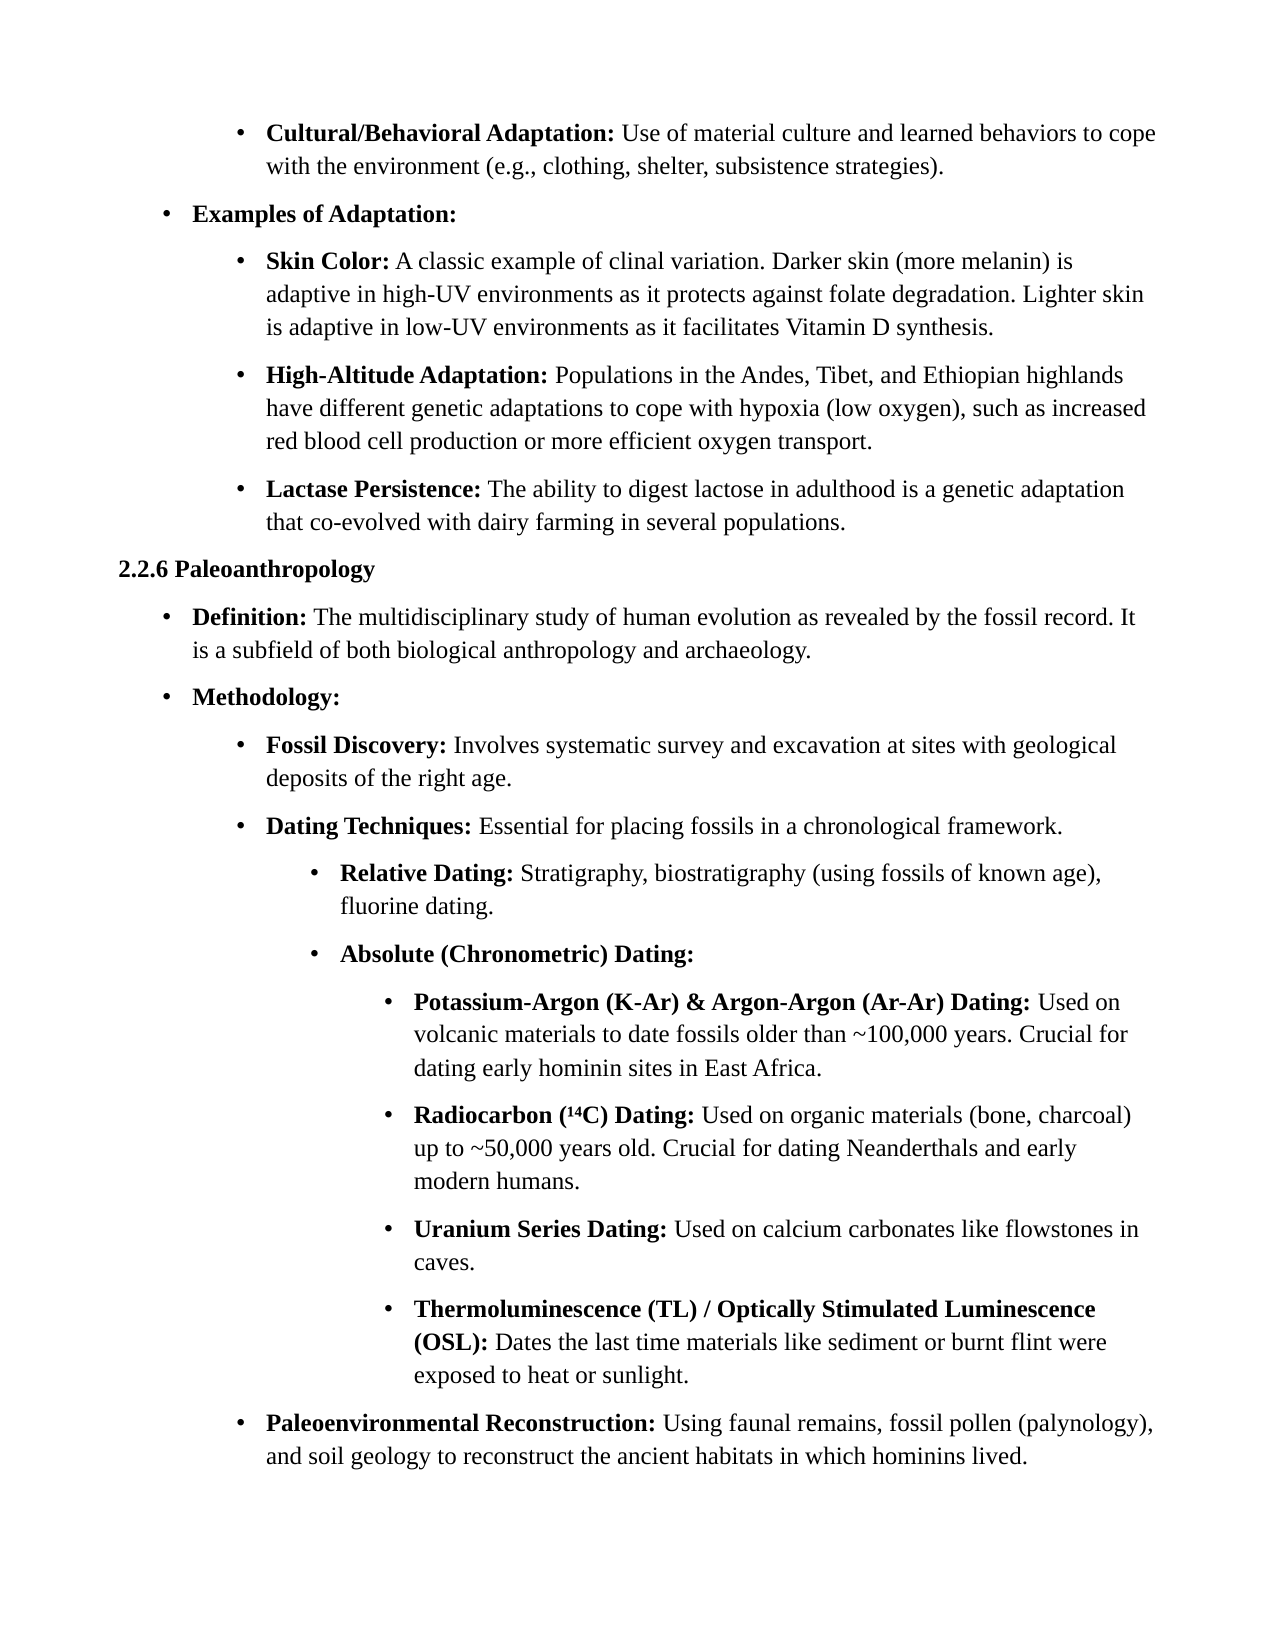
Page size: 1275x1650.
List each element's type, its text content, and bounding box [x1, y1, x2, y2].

list Thermoluminescence (TL) / Optically Stimulated Luminescence (OSL): Dates the last time materials like sediment or burnt flint were exposed to heat or sunlight. [384, 1294, 1157, 1389]
list Potassium-Argon (K-Ar) & Argon-Argon (Ar-Ar) Dating: Used on volcanic materials to date fossils older than ~100,000 years. Crucial for dating early hominin sites in East Africa. [384, 987, 1157, 1081]
list Paleoenvironmental Reconstruction: Using faunal remains, fossil pollen (palynology), and soil geology to reconstruct the ancient habitats in which hominins lived. [236, 1408, 1157, 1470]
list Uranium Series Dating: Used on calcium carbonates like flowstones in caves. [384, 1214, 1157, 1276]
list High-Altitude Adaptation: Populations in the Andes, Tibet, and Ethiopian highlands have different genetic adaptations to cope with hypoxia (low oxygen), such as increased red blood cell production or more efficient oxygen transport. [236, 360, 1157, 455]
text 2.2.6 Paleoanthropology [118, 554, 1157, 583]
list Skin Color: A classic example of clinal variation. Darker skin (more melanin) is adaptive in high-UV environments as it protects against folate degradation. Lighter skin is adaptive in low-UV environments as it facilitates Vitamin D synthesis. [236, 246, 1157, 341]
list Lactase Persistence: The ability to digest lactose in adulthood is a genetic adaptation that co-evolved with dairy farming in several populations. [236, 474, 1157, 535]
list Examples of Adaptation: [162, 199, 1157, 227]
list Cultural/Behavioral Adaptation: Use of material culture and learned behaviors to cope with the environment (e.g., clothing, shelter, subsistence strategies). [236, 118, 1157, 180]
list Absolute (Chronometric) Dating: [310, 939, 1157, 968]
list Fossil Discovery: Involves systematic survey and excavation at sites with geological deposits of the right age. [236, 730, 1157, 792]
list Dating Techniques: Essential for placing fossils in a chronological framework. [236, 811, 1157, 839]
list Methodology: [162, 682, 1157, 711]
list Relative Dating: Stratigraphy, biostratigraphy (using fossils of known age), fluorine dating. [310, 858, 1157, 920]
list Definition: The multidisciplinary study of human evolution as revealed by the fossil record. It is a subfield of both biological anthropology and archaeology. [162, 602, 1157, 664]
list Radiocarbon (¹⁴C) Dating: Used on organic materials (bone, charcoal) up to ~50,000 years old. Crucial for dating Neanderthals and early modern humans. [384, 1100, 1157, 1195]
